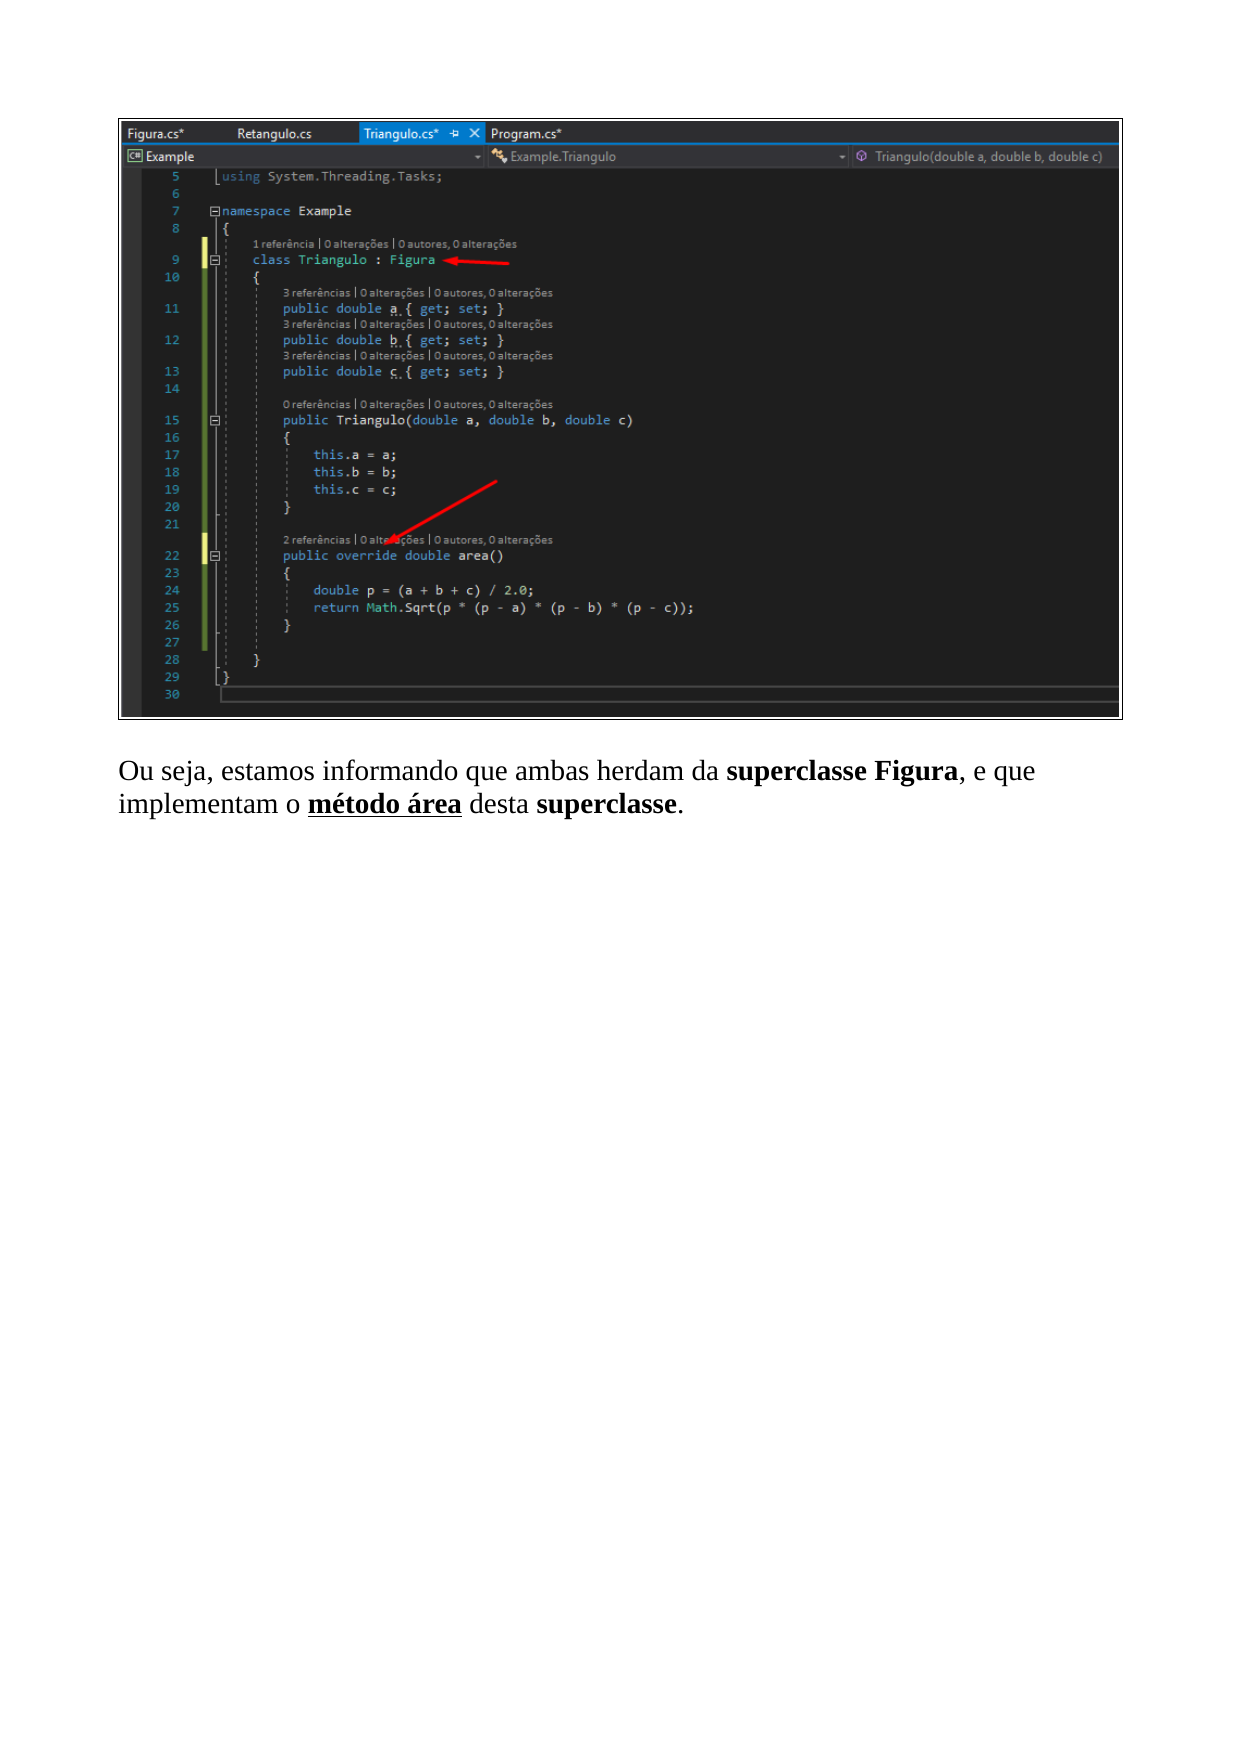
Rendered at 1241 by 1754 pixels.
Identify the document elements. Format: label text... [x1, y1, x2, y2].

text Ou seja, estamos informando que ambas herdam da superclasse Figura, e que implementam o método área desta superclasse. [118, 753, 1122, 820]
picture [121, 121, 1119, 717]
